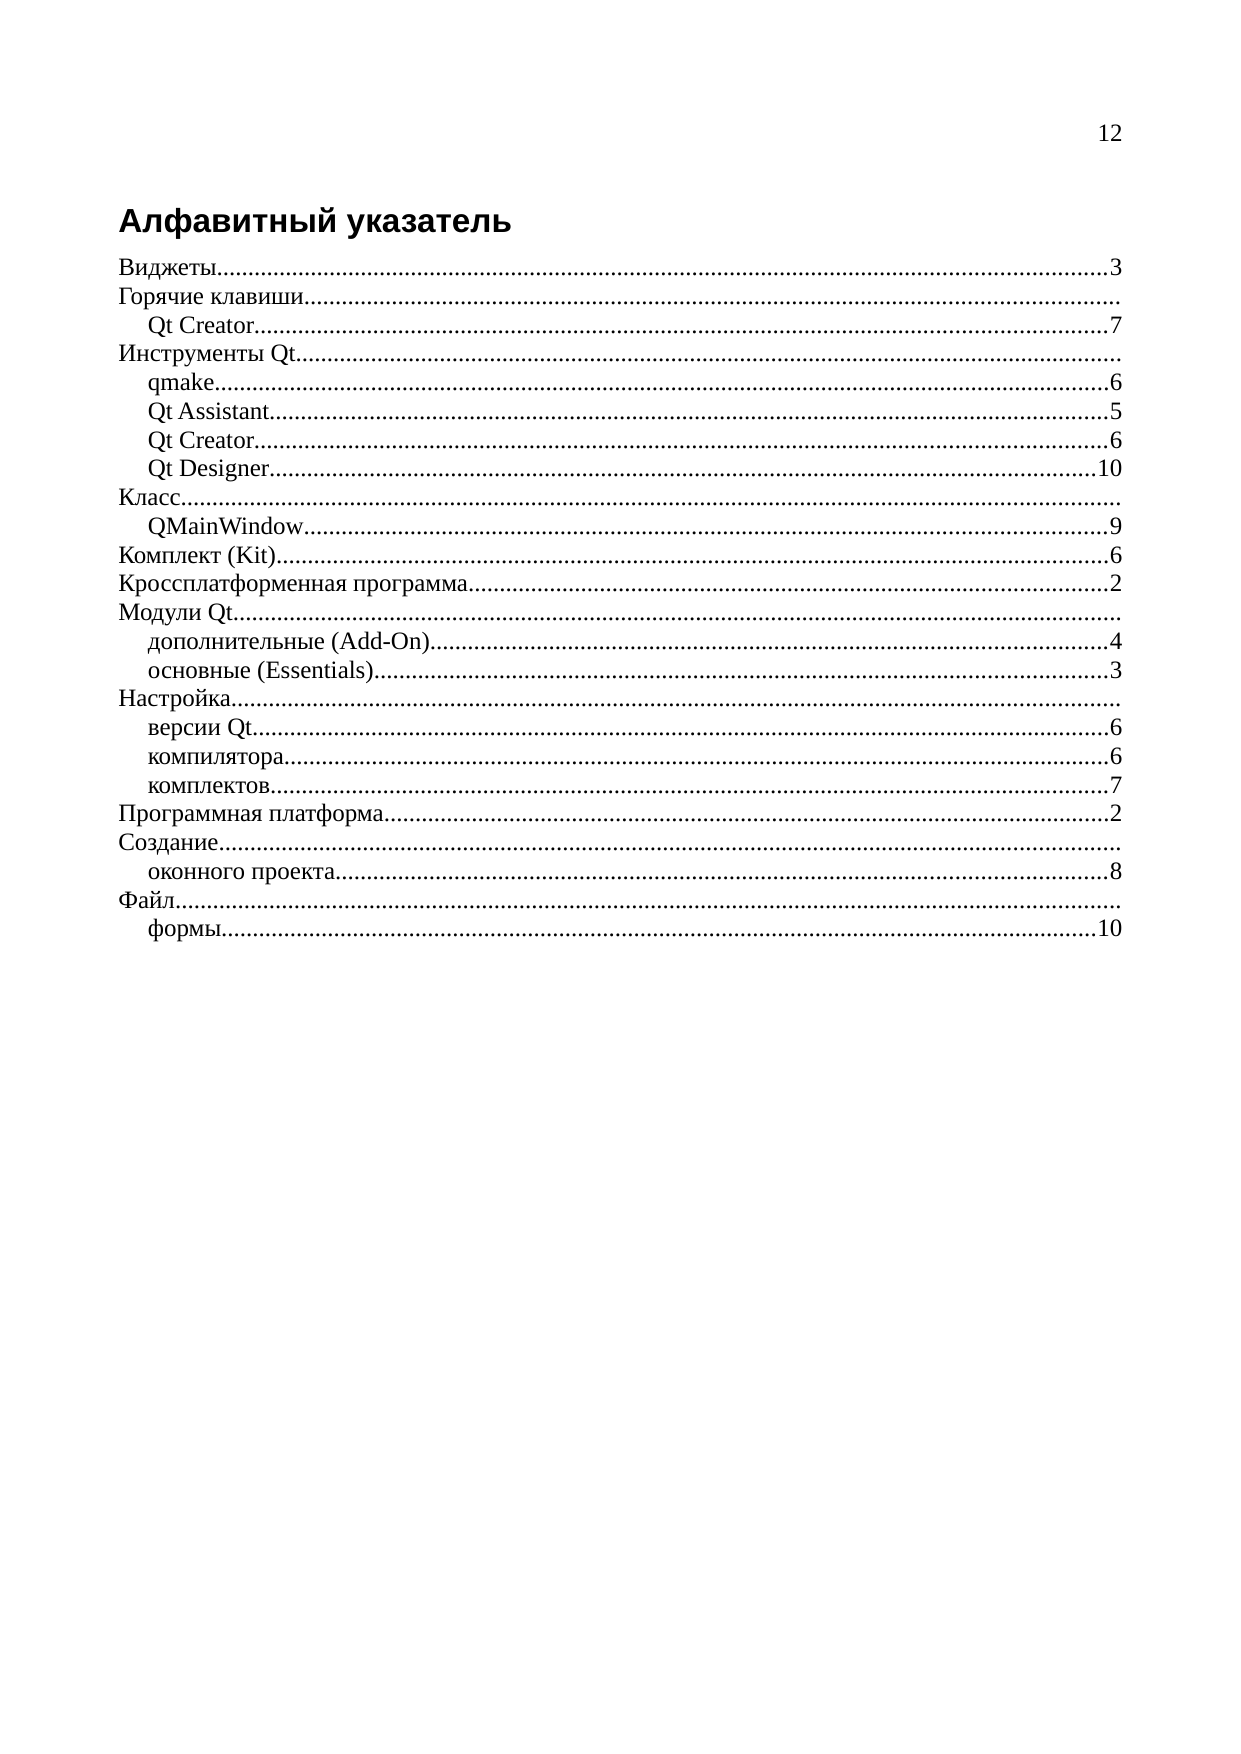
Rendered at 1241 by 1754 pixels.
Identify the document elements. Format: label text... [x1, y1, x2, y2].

text Файл [118, 885, 1122, 913]
text qmake 6 [148, 367, 1122, 396]
text комплектов 7 [148, 770, 1122, 798]
text Кроссплатформенная программа 2 [118, 568, 1122, 597]
text QMainWindow 9 [148, 511, 1122, 540]
text формы 10 [148, 913, 1122, 942]
text Настройка [118, 683, 1122, 712]
text дополнительные (Add-On) 4 [148, 626, 1122, 655]
text версии Qt 6 [148, 712, 1122, 741]
text оконного проекта 8 [148, 856, 1122, 885]
text компилятора 6 [148, 741, 1122, 770]
text Qt Designer 10 [148, 453, 1122, 482]
text Класс [118, 482, 1122, 511]
text Программная платформа 2 [118, 798, 1122, 827]
text Создание [118, 827, 1122, 856]
text Комплект (Kit) 6 [118, 540, 1122, 568]
text основные (Essentials) 3 [148, 655, 1122, 683]
text Qt Creator 6 [148, 425, 1122, 453]
text Горячие клавиши [118, 281, 1122, 310]
text Виджеты 3 [118, 252, 1122, 281]
text Qt Assistant 5 [148, 396, 1122, 425]
text Инструменты Qt [118, 338, 1122, 367]
text Модули Qt [118, 597, 1122, 626]
text Qt Creator 7 [148, 310, 1122, 338]
subtitle Алфавитный указатель [118, 201, 1122, 240]
